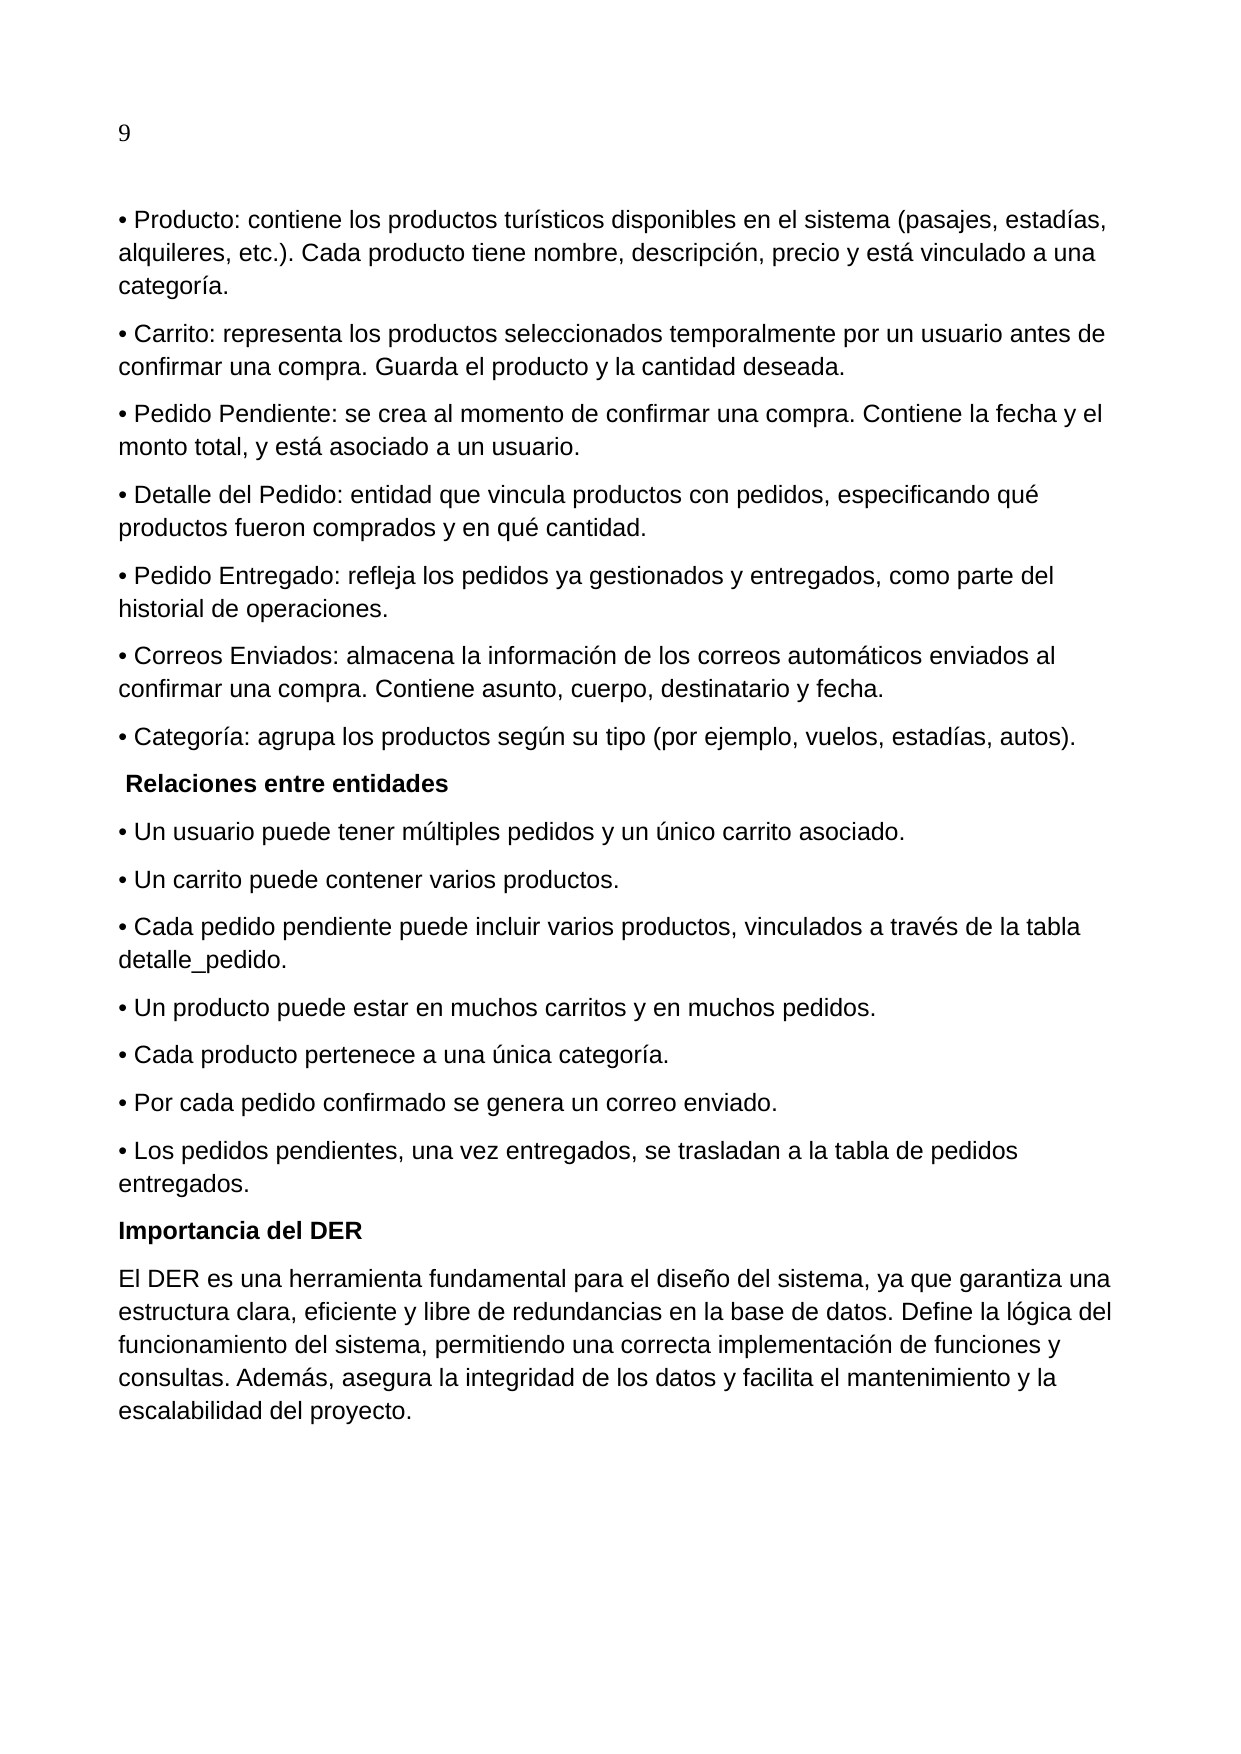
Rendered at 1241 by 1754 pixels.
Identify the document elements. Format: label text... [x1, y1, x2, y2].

text • Carrito: representa los productos seleccionados temporalmente por un usuario antes de confirmar una compra. Guarda el producto y la cantidad deseada. [118, 319, 1122, 381]
text • Categoría: agrupa los productos según su tipo (por ejemplo, vuelos, estadías, autos). [118, 722, 1122, 751]
text • Los pedidos pendientes, una vez entregados, se trasladan a la tabla de pedidos entregados. [118, 1136, 1122, 1197]
text • Producto: contiene los productos turísticos disponibles en el sistema (pasajes, estadías, alquileres, etc.). Cada producto tiene nombre, descripción, precio y está vinculado a una categoría. [118, 205, 1122, 300]
text • Cada pedido pendiente puede incluir varios productos, vinculados a través de la tabla detalle_pedido. [118, 912, 1122, 974]
text • Un usuario puede tener múltiples pedidos y un único carrito asociado. [118, 817, 1122, 846]
text El DER es una herramienta fundamental para el diseño del sistema, ya que garantiza una estructura clara, eficiente y libre de redundancias en la base de datos. Define la lógica del funcionamiento del sistema, permitiendo una correcta implementación de funciones y consultas. Además, asegura la integridad de los datos y facilita el mantenimiento y la escalabilidad del proyecto. [118, 1264, 1122, 1425]
text Importancia del DER [118, 1216, 1122, 1245]
text • Pedido Pendiente: se crea al momento de confirmar una compra. Contiene la fecha y el monto total, y está asociado a un usuario. [118, 399, 1122, 461]
text Relaciones entre entidades [118, 769, 1122, 798]
text • Por cada pedido confirmado se genera un correo enviado. [118, 1088, 1122, 1117]
text • Pedido Entregado: refleja los pedidos ya gestionados y entregados, como parte del historial de operaciones. [118, 561, 1122, 622]
text • Cada producto pertenece a una única categoría. [118, 1041, 1122, 1069]
text • Un producto puede estar en muchos carritos y en muchos pedidos. [118, 993, 1122, 1022]
text • Correos Enviados: almacena la información de los correos automáticos enviados al confirmar una compra. Contiene asunto, cuerpo, destinatario y fecha. [118, 641, 1122, 703]
text • Un carrito puede contener varios productos. [118, 865, 1122, 893]
text • Detalle del Pedido: entidad que vincula productos con pedidos, especificando qué productos fueron comprados y en qué cantidad. [118, 480, 1122, 542]
